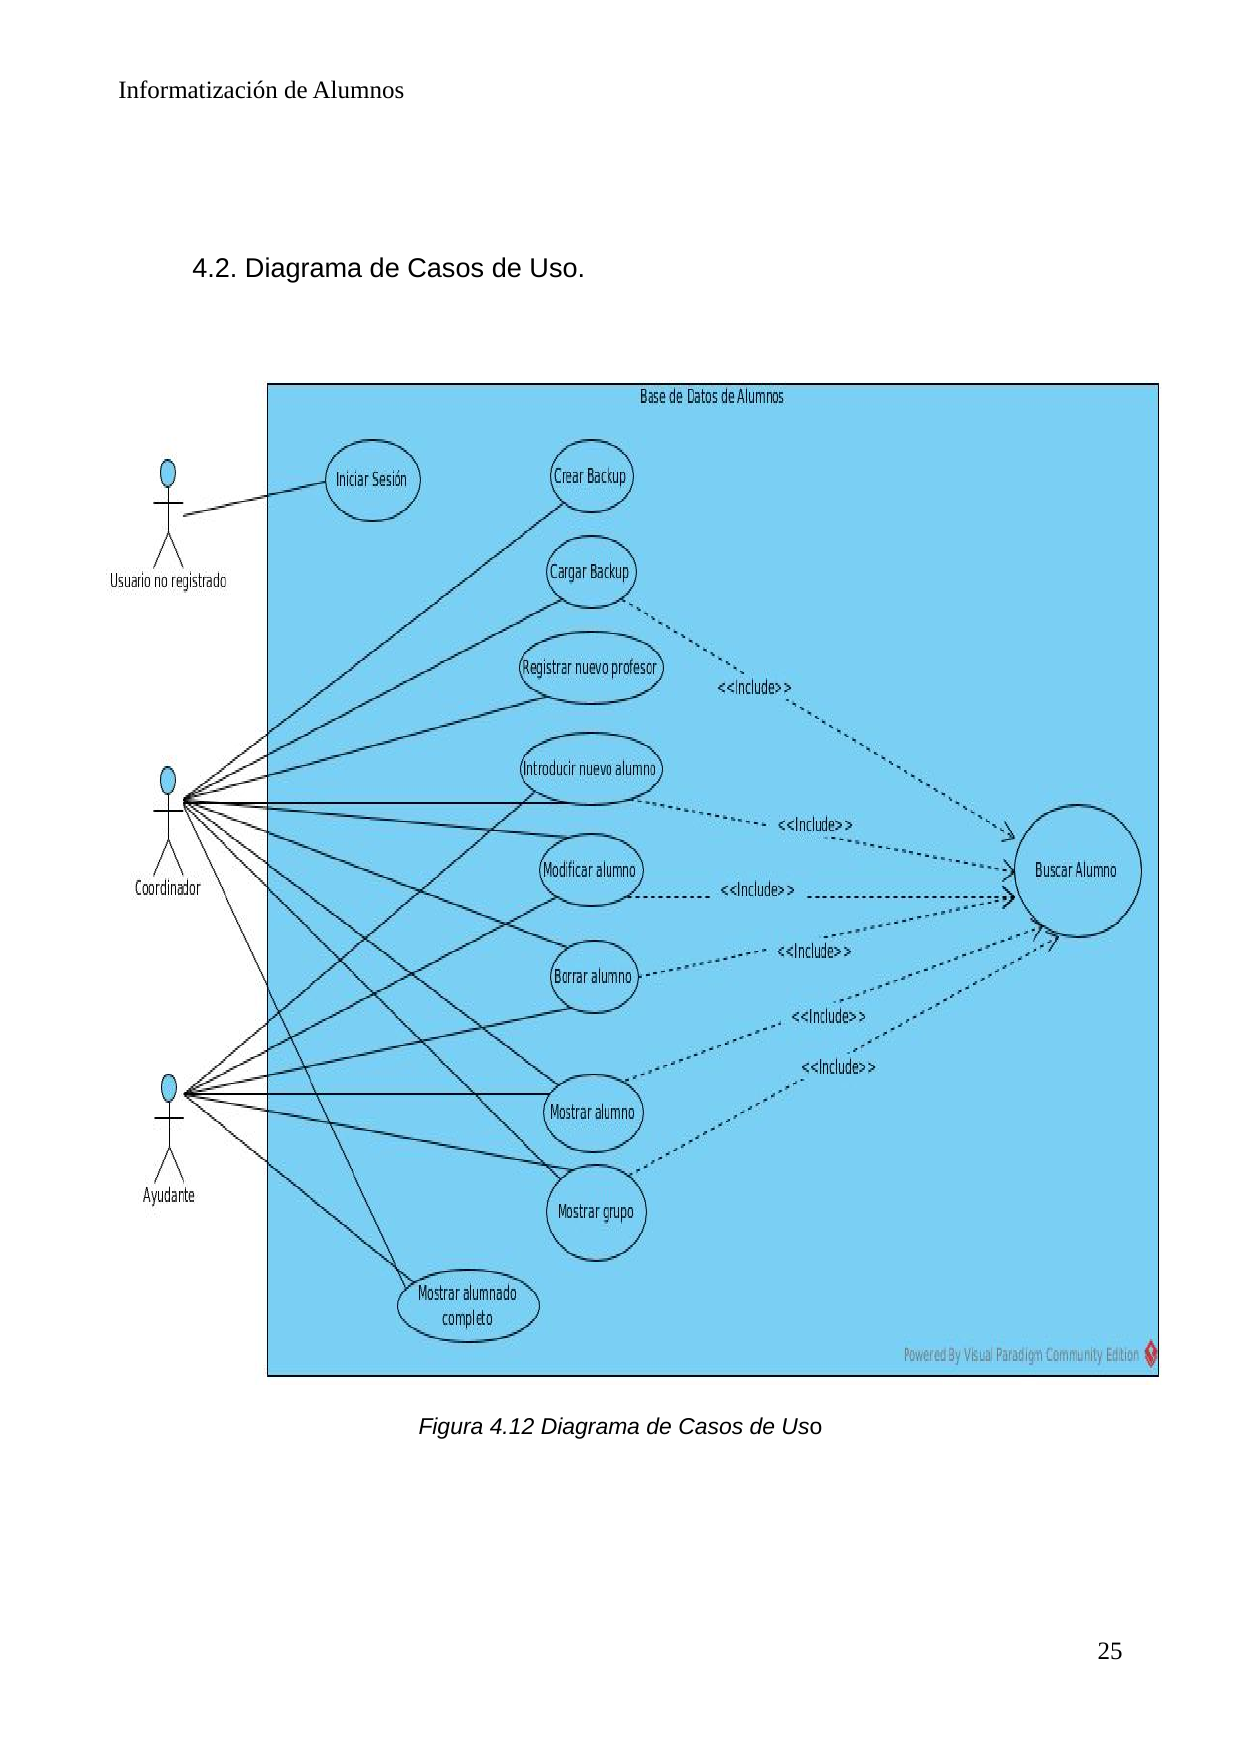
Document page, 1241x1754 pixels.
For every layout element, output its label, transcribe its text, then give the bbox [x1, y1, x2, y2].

text Figura 4.12 Diagrama de Casos de Uso [118, 1413, 1122, 1439]
text 4.2. Diagrama de Casos de Uso. [118, 252, 1122, 283]
